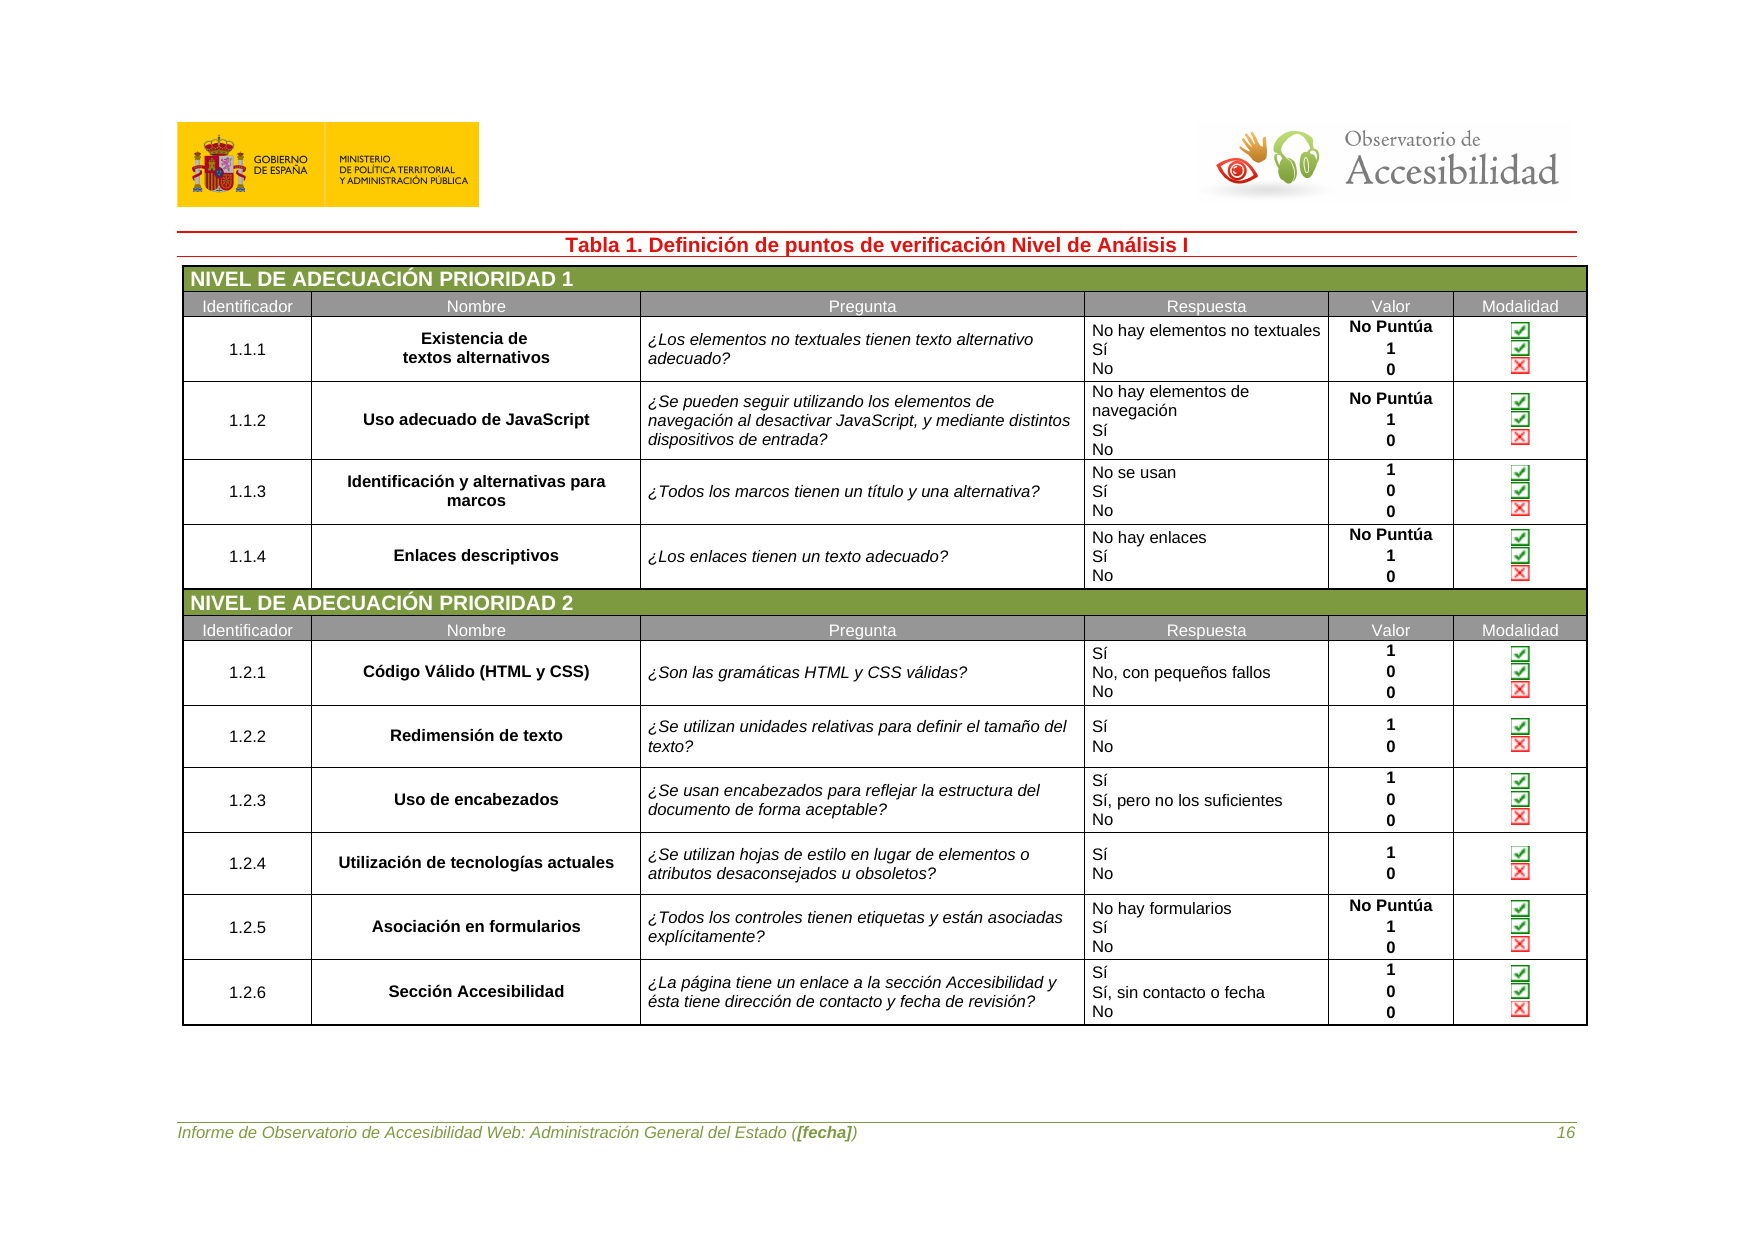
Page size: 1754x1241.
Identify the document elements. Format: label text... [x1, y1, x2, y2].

table_cell Sí No [1085, 706, 1328, 767]
table_cell Existencia de textos alternativos [312, 317, 640, 381]
table_cell Pregunta [641, 292, 1084, 316]
text Tabla 1. Definición de puntos de verificación Nivel de Análisis I [177, 233, 1577, 256]
table_cell ¿Son las gramáticas HTML y CSS válidas? [641, 641, 1084, 704]
table_cell Nombre [312, 616, 640, 640]
table_cell ¿Se pueden seguir utilizando los elementos de navegación al desactivar JavaScript, y mediante distintos dispositivos de entrada? [641, 382, 1084, 459]
table_cell 1.2.1 [184, 641, 311, 704]
table_cell 1 0 [1329, 706, 1453, 767]
table_cell [1454, 460, 1586, 523]
table_cell 1.1.2 [184, 382, 311, 459]
table_cell NIVEL DE ADECUACIÓN PRIORIDAD 2 [184, 590, 1586, 615]
table_cell Sección Accesibilidad [312, 960, 640, 1024]
table_cell No hay enlaces Sí No [1085, 525, 1328, 588]
table_cell No hay elementos de navegación Sí No [1085, 382, 1328, 459]
table_cell Utilización de tecnologías actuales [312, 833, 640, 894]
table_header NIVEL DE ADECUACIÓN PRIORIDAD 1 [184, 267, 1586, 291]
table_cell Redimensión de texto [312, 706, 640, 767]
table_cell No Puntúa 1 0 [1329, 382, 1453, 459]
table_cell 1 0 0 [1329, 641, 1453, 704]
table_cell ¿Los elementos no textuales tienen texto alternativo adecuado? [641, 317, 1084, 381]
table_cell Sí Sí, pero no los suficientes No [1085, 768, 1328, 832]
table_cell Uso adecuado de JavaScript [312, 382, 640, 459]
table_cell [1454, 525, 1586, 588]
table_cell ¿Se utilizan unidades relativas para definir el tamaño del texto? [641, 706, 1084, 767]
table_cell [1454, 895, 1586, 959]
table_cell Uso de encabezados [312, 768, 640, 832]
table_cell Respuesta [1085, 292, 1328, 316]
table_cell Respuesta [1085, 616, 1328, 640]
table_cell Valor [1329, 616, 1453, 640]
table_cell 1.2.2 [184, 706, 311, 767]
table_cell Sí Sí, sin contacto o fecha No [1085, 960, 1328, 1024]
table_cell [1454, 768, 1586, 832]
table_cell ¿Todos los controles tienen etiquetas y están asociadas explícitamente? [641, 895, 1084, 959]
table_cell Código Válido (HTML y CSS) [312, 641, 640, 704]
table_cell [1454, 833, 1586, 894]
table_cell 1.1.3 [184, 460, 311, 523]
table_cell Pregunta [641, 616, 1084, 640]
table_cell No se usan Sí No [1085, 460, 1328, 523]
table_cell Enlaces descriptivos [312, 525, 640, 588]
table_cell Sí No, con pequeños fallos No [1085, 641, 1328, 704]
table_cell 1 0 0 [1329, 960, 1453, 1024]
table_cell ¿Los enlaces tienen un texto adecuado? [641, 525, 1084, 588]
table_cell 1.2.4 [184, 833, 311, 894]
table_cell No Puntúa 1 0 [1329, 525, 1453, 588]
table_cell [1454, 317, 1586, 381]
table_cell Nombre [312, 292, 640, 316]
table_cell No hay formularios Sí No [1085, 895, 1328, 959]
table_cell Asociación en formularios [312, 895, 640, 959]
table_cell 1.2.3 [184, 768, 311, 832]
table_cell ¿Se utilizan hojas de estilo en lugar de elementos o atributos desaconsejados u obsoletos? [641, 833, 1084, 894]
table_cell No Puntúa 1 0 [1329, 895, 1453, 959]
table_cell [1454, 382, 1586, 459]
table_cell No Puntúa 1 0 [1329, 317, 1453, 381]
table_cell ¿La página tiene un enlace a la sección Accesibilidad y ésta tiene dirección de contacto y fecha de revisión? [641, 960, 1084, 1024]
table_cell Identificador [184, 292, 311, 316]
table_cell 1.2.5 [184, 895, 311, 959]
table_cell Valor [1329, 292, 1453, 316]
table_cell No hay elementos no textuales Sí No [1085, 317, 1328, 381]
table_cell [1454, 706, 1586, 767]
table_cell [1454, 641, 1586, 704]
table_cell ¿Todos los marcos tienen un título y una alternativa? [641, 460, 1084, 523]
table_cell Modalidad [1454, 292, 1586, 316]
table_cell ¿Se usan encabezados para reflejar la estructura del documento de forma aceptable? [641, 768, 1084, 832]
table_cell 1.1.1 [184, 317, 311, 381]
table_cell 1.1.4 [184, 525, 311, 588]
table_cell 1 0 [1329, 833, 1453, 894]
table_cell 1 0 0 [1329, 768, 1453, 832]
table_cell Modalidad [1454, 616, 1586, 640]
table_cell Identificador [184, 616, 311, 640]
table_cell [1454, 960, 1586, 1024]
table_cell 1 0 0 [1329, 460, 1453, 523]
table_cell Identificación y alternativas para marcos [312, 460, 640, 523]
table_cell 1.2.6 [184, 960, 311, 1024]
table_cell Sí No [1085, 833, 1328, 894]
